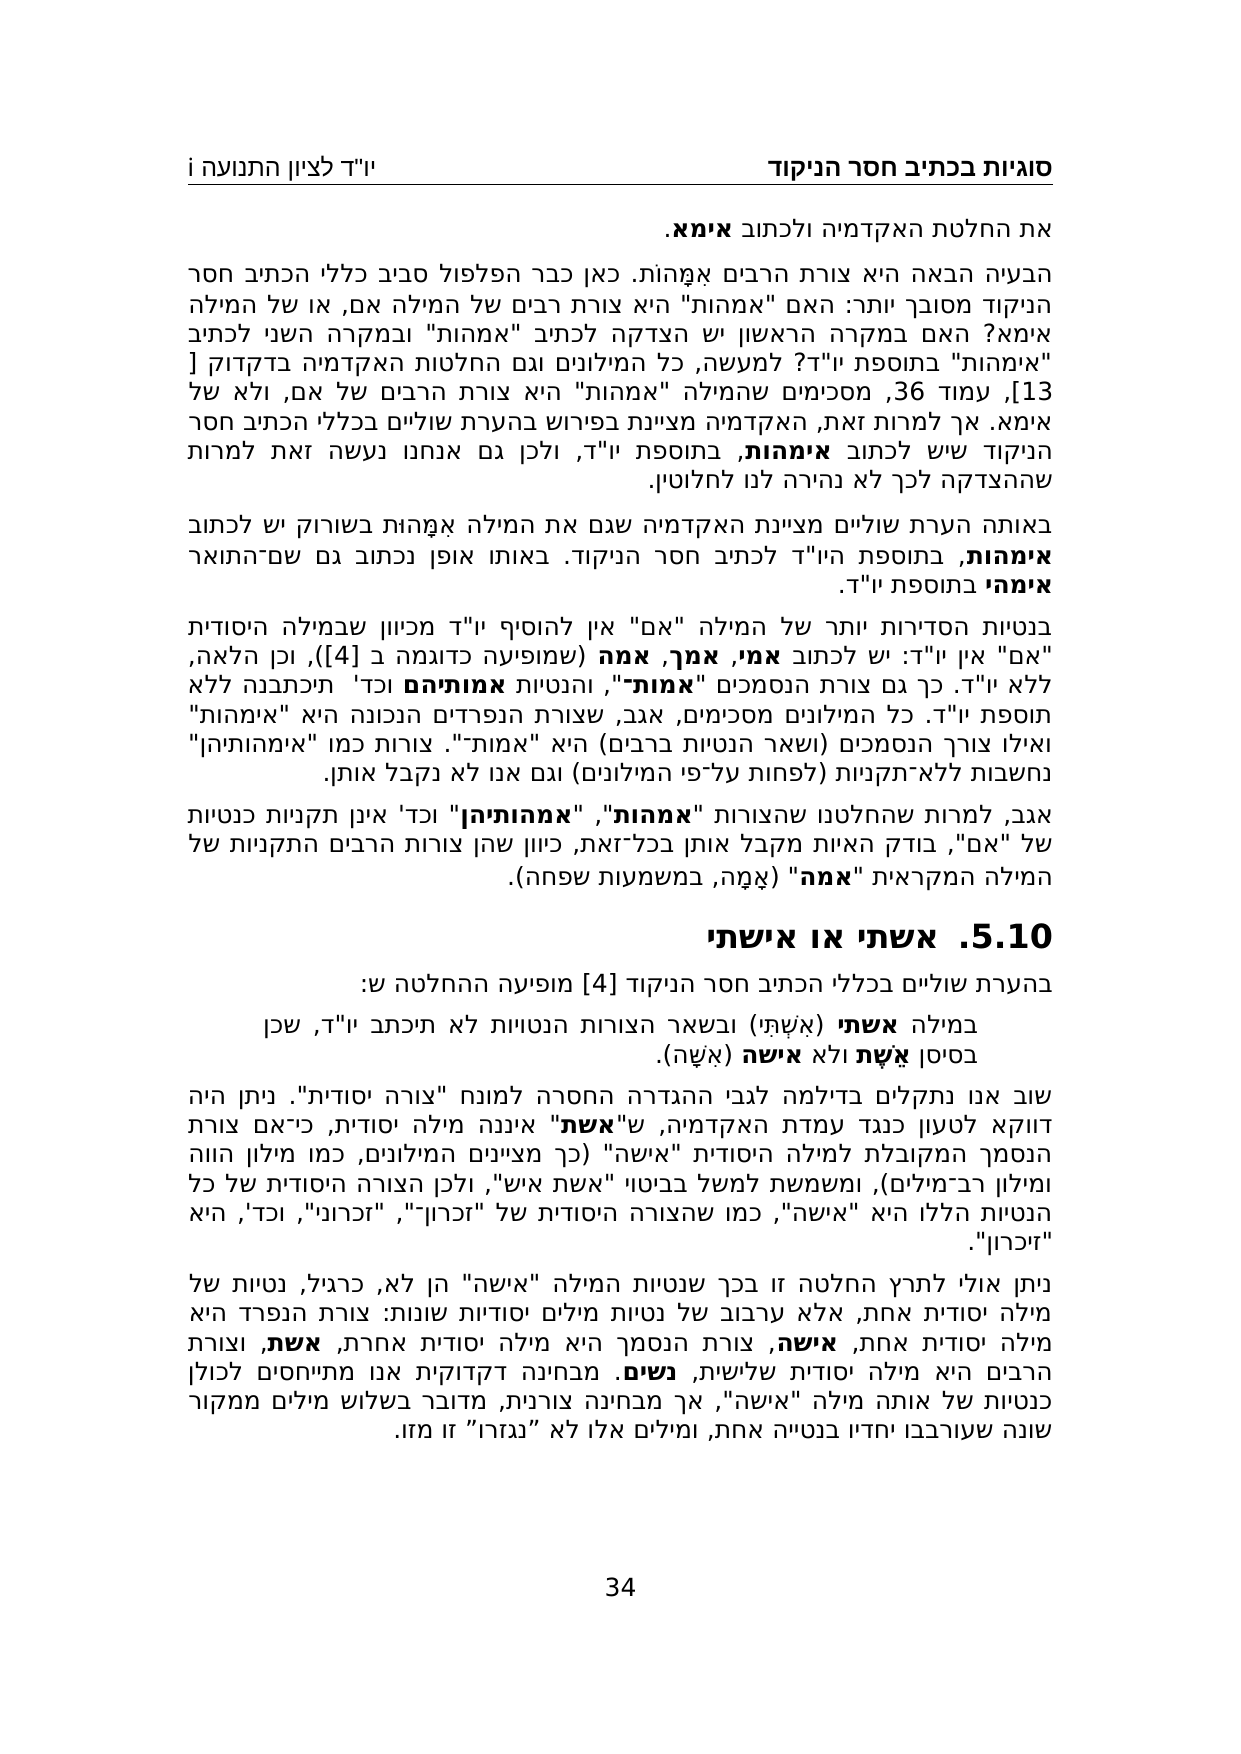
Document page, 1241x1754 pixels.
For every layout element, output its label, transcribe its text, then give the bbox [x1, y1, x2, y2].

text אגב, למרות שהחלטנו שהצורות "אמהות", "אמהותיהן" וכד' אינן תקניות כנטיות של "אם", בודק האיות מקבל אותן בכל־זאת, כיוון שהן צורות הרבים התקניות של המילה המקראית "אמה" (אָמָה, במשמעות שפחה). [187, 800, 1053, 893]
text ניתן אולי לתרץ החלטה זו בכך שנטיות המילה "אישה" הן לא, כרגיל, נטיות של מילה יסודית אחת, אלא ערבוב של נטיות מילים יסודיות שונות: צורת הנפרד היא מילה יסודית אחת, אישה, צורת הנסמך היא מילה יסודית אחרת, אשת, וצורת הרבים היא מילה יסודית שלישית, נשים. מבחינה דקדוקית אנו מתייחסים לכולן כנטיות של אותה מילה "אישה", אך מבחינה צורנית, מדובר בשלוש מילים ממקור שונה שעורבבו יחדיו בנטייה אחת, ומילים אלו לא ”נגזרו” זו מזו. [187, 1269, 1053, 1445]
text הבעיה הבאה היא צורת הרבים אִמָּהוֹת. כאן כבר הפלפול סביב כללי הכתיב חסר הניקוד מסובך יותר: האם "אמהות" היא צורת רבים של המילה אם, או של המילה אימא? האם במקרה הראשון יש הצדקה לכתיב "אמהות" ובמקרה השני לכתיב "אימהות" בתוספת יו"ד? למעשה, כל המילונים וגם החלטות האקדמיה בדקדוק [13], עמוד 36, מסכימים שהמילה "אמהות" היא צורת הרבים של אם, ולא של אימא. אך למרות זאת, האקדמיה מציינת בפירוש בהערת שוליים בכללי הכתיב חסר הניקוד שיש לכתוב אימהות, בתוספת יו"ד, ולכן גם אנחנו נעשה זאת למרות שההצדקה לכך לא נהירה לנו לחלוטין. [187, 256, 1053, 495]
text באותה הערת שוליים מציינת האקדמיה שגם את המילה אִמָּהוּת בשורוק יש לכתוב אימהות, בתוספת היו"ד לכתיב חסר הניקוד. באותו אופן נכתוב גם שם־התואר אימהי בתוספת יו"ד. [187, 507, 1053, 600]
text בנטיות הסדירות יותר של המילה "אם" אין להוסיף יו"ד מכיוון שבמילה היסודית "אם" אין יו"ד: יש לכתוב אמי, אמך, אמה (שמופיעה כדוגמה ב [4]), וכן הלאה, ללא יו"ד. כך גם צורת הנסמכים "אמות־", והנטיות אמותיהם וכד' תיכתבנה ללא תוספת יו"ד. כל המילונים מסכימים, אגב, שצורת הנפרדים הנכונה היא "אימהות" ואילו צורך הנסמכים (ושאר הנטיות ברבים) היא "אמות־". צורות כמו "אימהותיהן" נחשבות ללא־תקניות (לפחות על־פי המילונים) וגם אנו לא נקבל אותן. [187, 612, 1053, 788]
subtitle אשתי או אישתי [187, 918, 1053, 956]
text בהערת שוליים בכללי הכתיב חסר הניקוד [4] מופיעה ההחלטה ש: [187, 969, 1053, 998]
text במילה אשתי (אִשְׁתִּי) ובשאר הצורות הנטויות לא תיכתב יו"ד, שכן בסיסן אֵשֶׁת ולא אישה (אִשָּׁה). [262, 1011, 978, 1069]
text את החלטת האקדמיה ולכתוב אימא. [187, 214, 1053, 243]
text שוב אנו נתקלים בדילמה לגבי ההגדרה החסרה למונח "צורה יסודית". ניתן היה דווקא לטעון כנגד עמדת האקדמיה, ש"אשת" איננה מילה יסודית, כי־אם צורת הנסמך המקובלת למילה היסודית "אישה" (כך מציינים המילונים, כמו מילון הווה ומילון רב־מילים), ומשמשת למשל בביטוי "אשת איש", ולכן הצורה היסודית של כל הנטיות הללו היא "אישה", כמו שהצורה היסודית של "זכרון־", "זכרוני", וכד', היא "זיכרון". [187, 1081, 1053, 1257]
